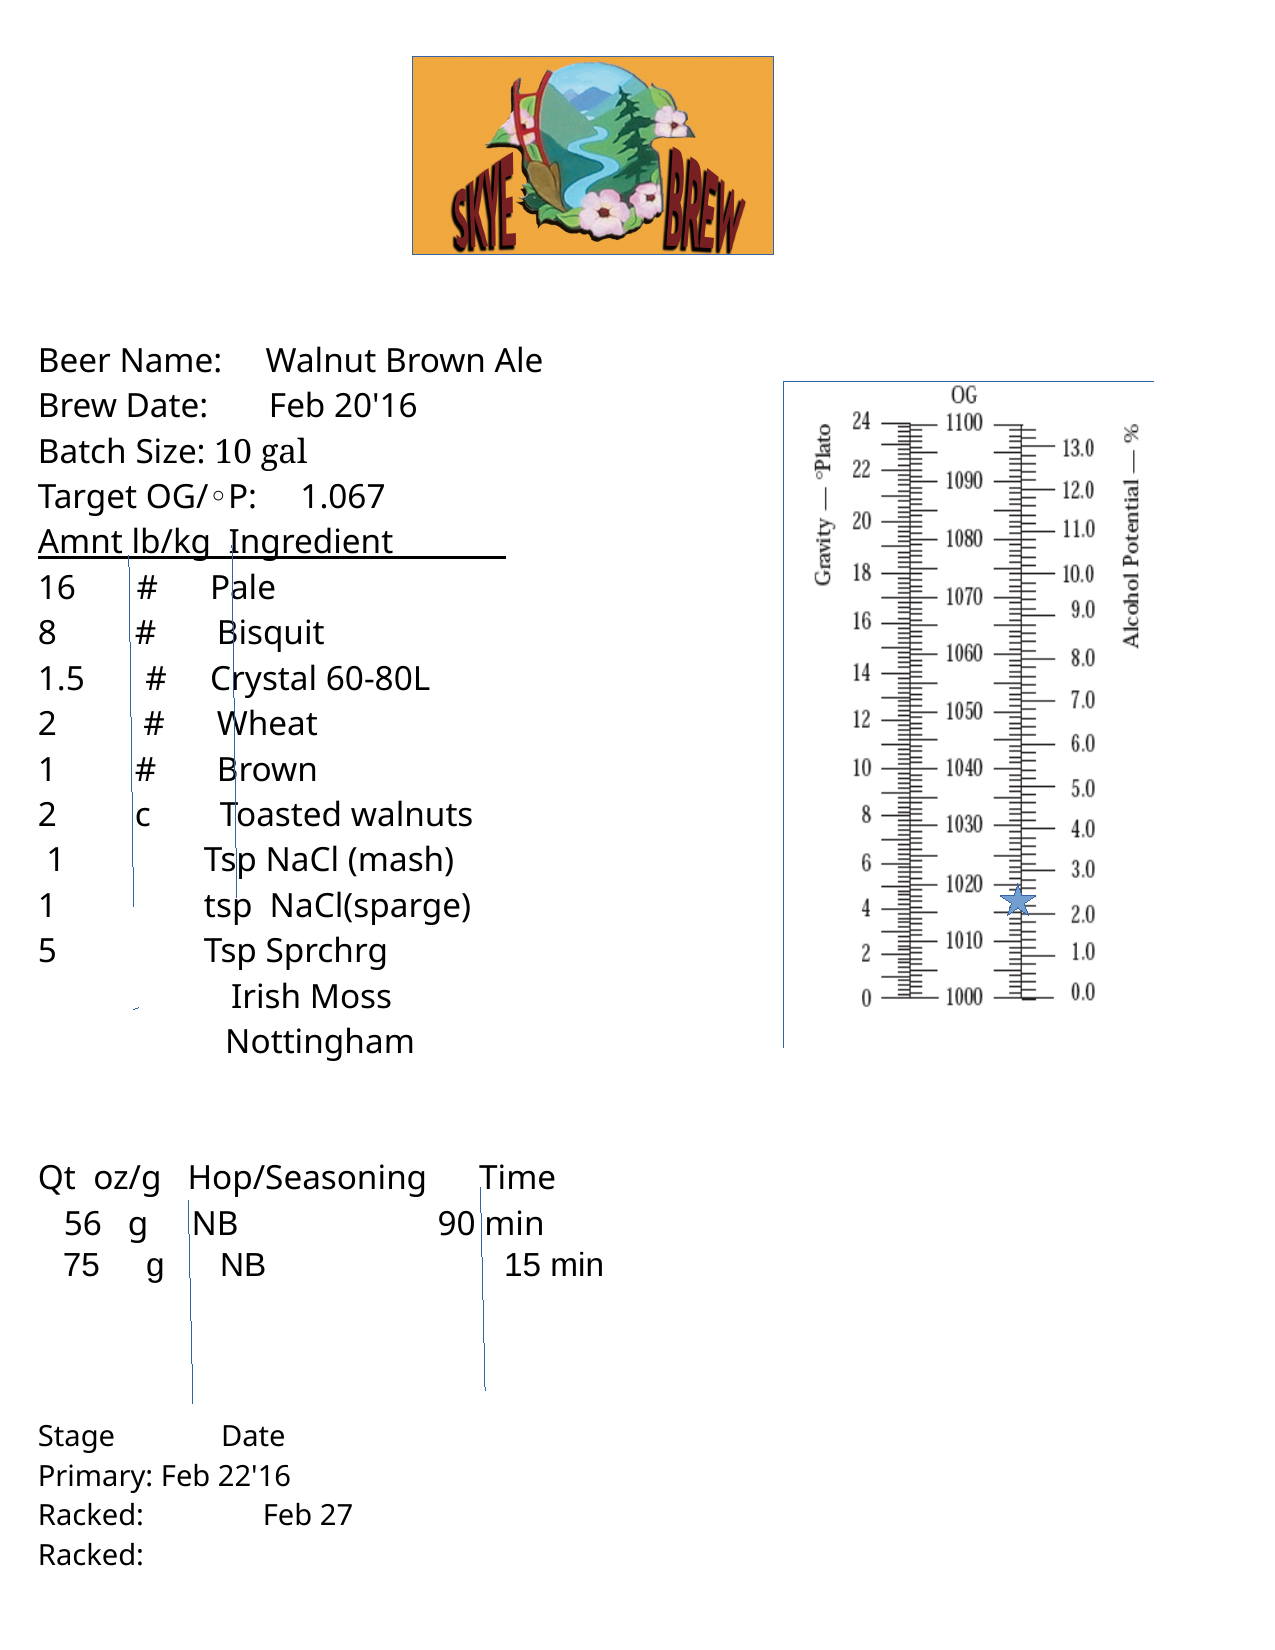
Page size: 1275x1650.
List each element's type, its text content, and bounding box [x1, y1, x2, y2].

text [1154, 473, 1237, 518]
text [1154, 927, 1237, 972]
text Racked: Feb 27 [38, 1494, 1237, 1534]
text Batch Size: 10 gal [38, 427, 783, 473]
text Amnt lb/kg Ingredient [38, 518, 783, 564]
text 1 # Brown [1154, 745, 1237, 791]
text Target OG/◦P: 1.067 [38, 473, 783, 518]
text [1154, 972, 1237, 1018]
text [1154, 382, 1237, 427]
text Racked: [38, 1534, 1237, 1574]
text Brew Date: Feb 20'16 [38, 382, 783, 427]
text 5 Tsp Sprchrg [38, 927, 783, 972]
text Stage Date [38, 1370, 1237, 1455]
text 2 # Wheat [1154, 700, 1237, 745]
text 1 # Brown [235, 745, 783, 791]
text 8 # Bisquit [38, 609, 233, 654]
text 1.5 [38, 654, 130, 700]
text 16 # Pale [1154, 564, 1237, 609]
text 2 # Wheat [235, 700, 783, 745]
text 1 Tsp NaCl (mash) [38, 836, 783, 882]
text 16 # Pale [233, 564, 783, 609]
text 2 c Toasted walnuts [1154, 791, 1237, 836]
text 2 # Wheat [38, 700, 234, 745]
text Primary: Feb 22'16 [38, 1455, 1237, 1494]
text 8 # Bisquit [1154, 609, 1237, 654]
text Irish Moss [38, 972, 783, 1018]
text 8 # Bisquit [233, 609, 783, 654]
text 2 c Toasted walnuts [38, 791, 235, 836]
text [1154, 882, 1237, 927]
text 1 # Brown [132, 745, 235, 791]
text 1 # Brown [38, 745, 131, 791]
text 75 g NB 15 min [38, 1245, 1237, 1283]
text [1154, 518, 1237, 564]
text # Crystal 60-80L [131, 654, 783, 700]
text [1154, 836, 1237, 882]
text 2 c Toasted walnuts [236, 791, 783, 836]
text Beer Name: Walnut Brown Ale [38, 337, 1237, 382]
text [1154, 427, 1237, 473]
text Nottingham [38, 1018, 1237, 1063]
text 1 tsp NaCl(sparge) [38, 882, 783, 927]
text [1154, 654, 1237, 700]
text 16 # Pale [38, 564, 232, 609]
text Qt oz/g Hop/Seasoning Time [38, 1154, 1237, 1199]
text 56 g NB 90 min [38, 1199, 1237, 1245]
